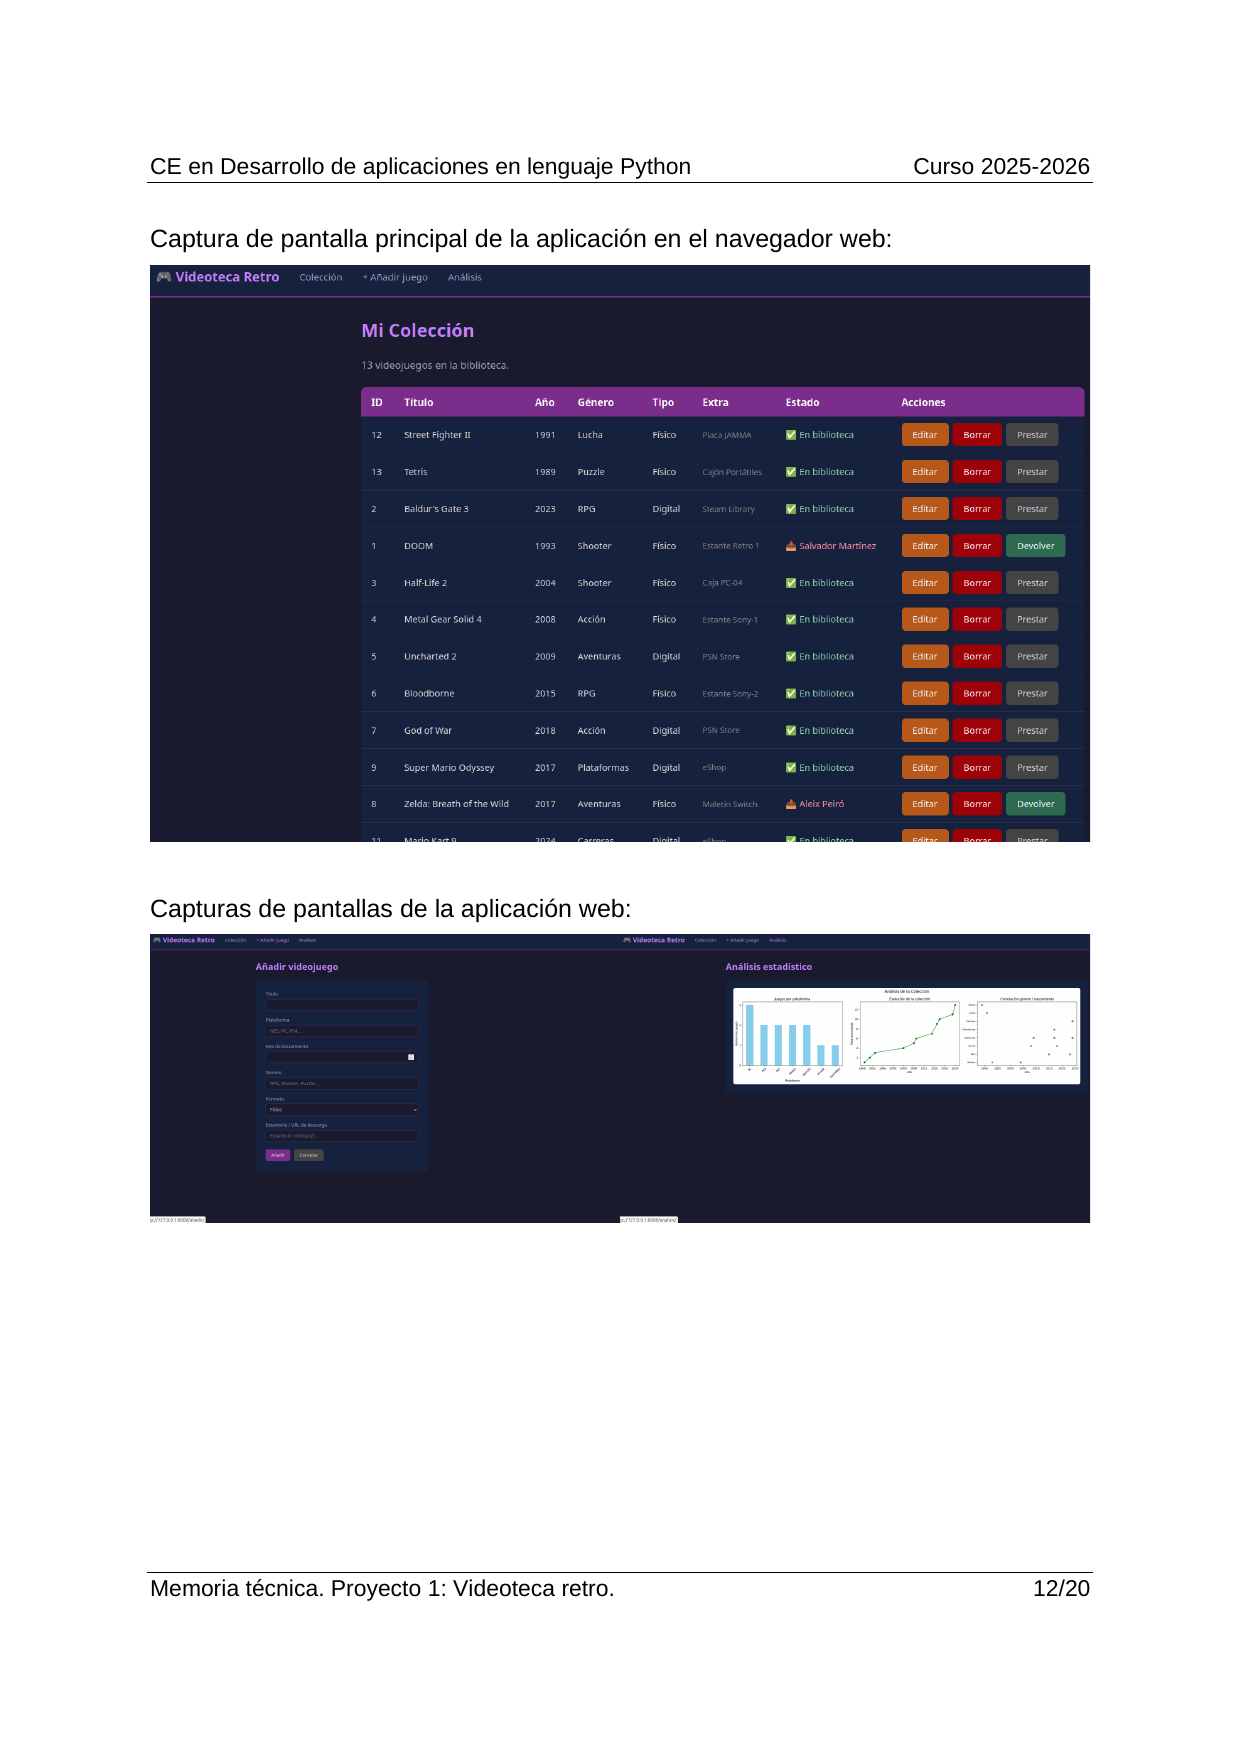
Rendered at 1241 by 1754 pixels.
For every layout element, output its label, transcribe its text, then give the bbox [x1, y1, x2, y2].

picture [150, 934, 1091, 1223]
text Capturas de pantallas de la aplicación web: [150, 894, 1090, 923]
table_header [620, 1223, 1090, 1251]
text Captura de pantalla principal de la aplicación en el navegador web: [150, 223, 1090, 252]
table_header [150, 1223, 620, 1251]
picture [150, 265, 1091, 842]
